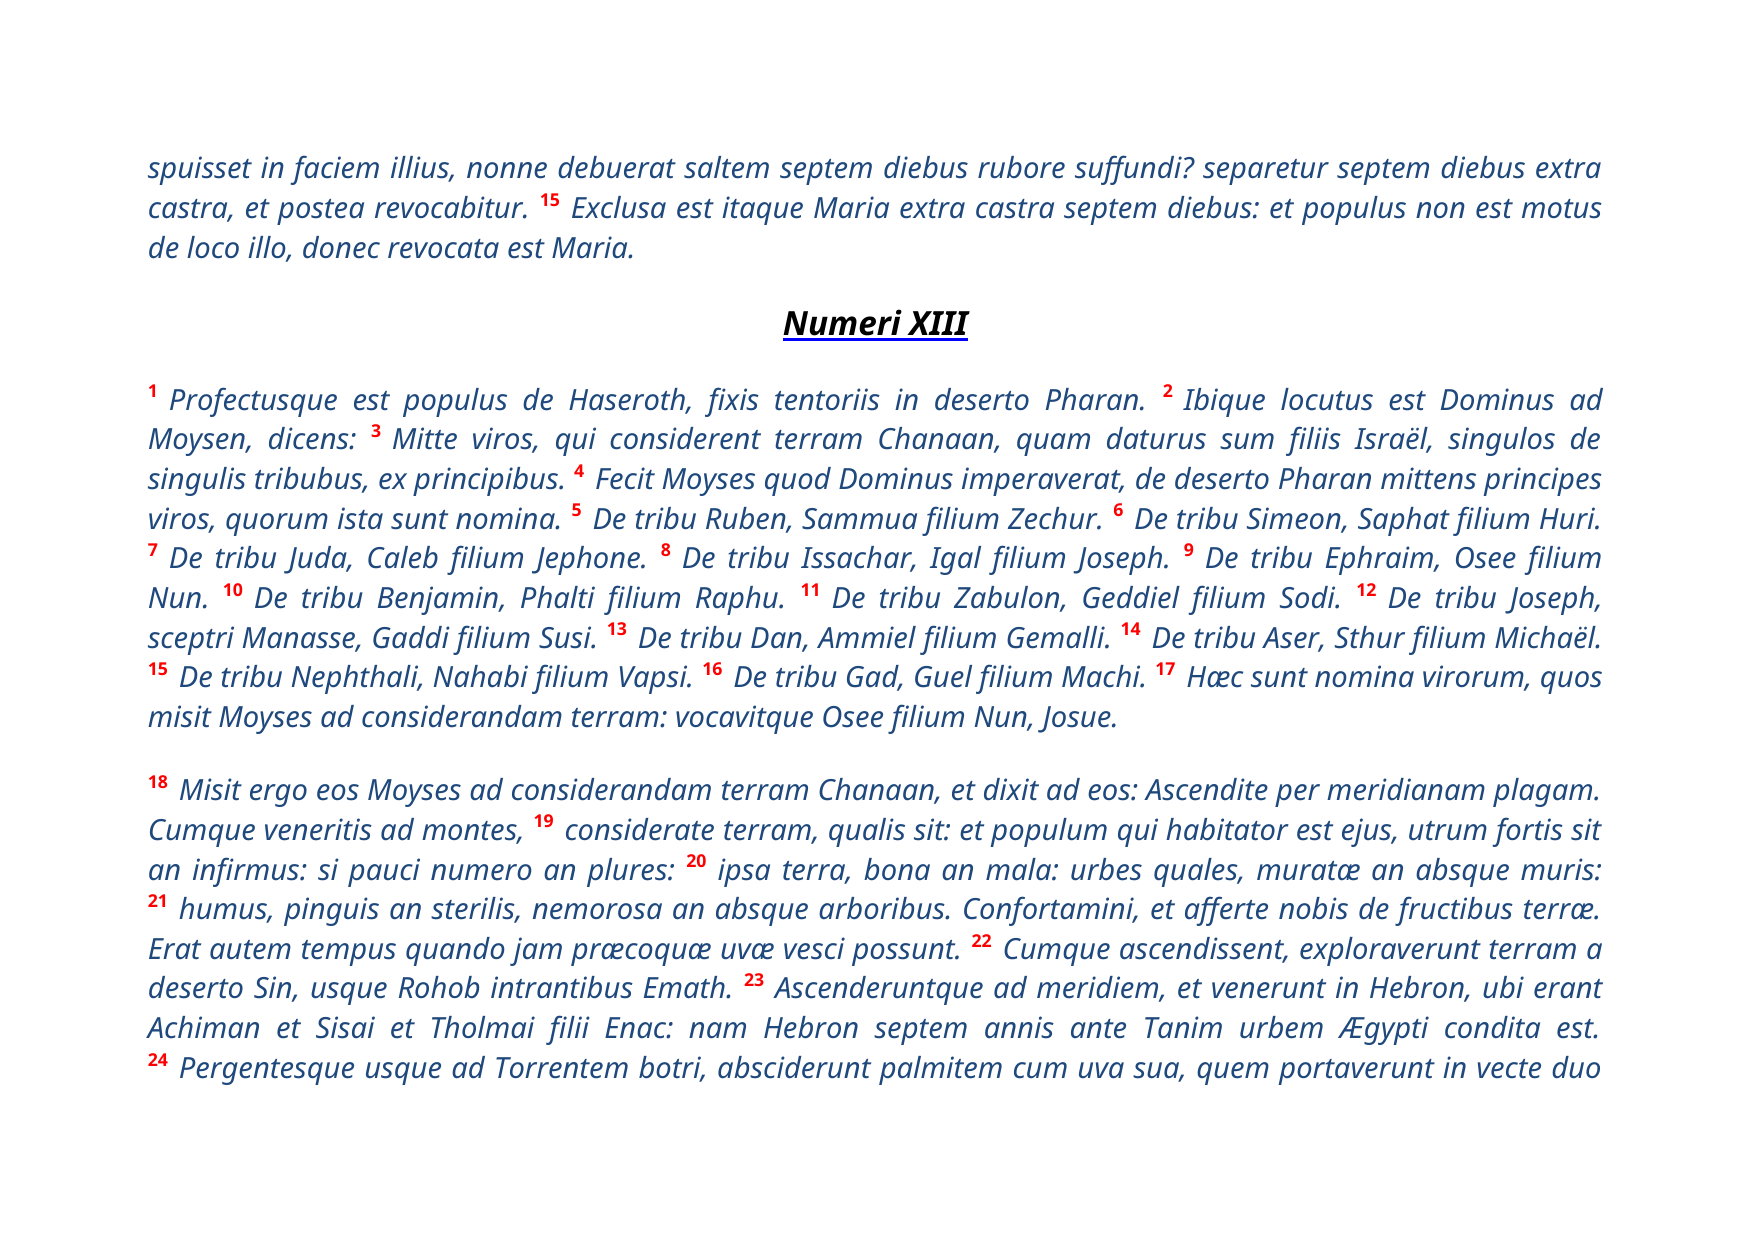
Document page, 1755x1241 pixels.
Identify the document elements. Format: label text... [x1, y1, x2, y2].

text Numeri XIII [148, 300, 1606, 346]
text 18 Misit ergo eos Moyses ad considerandam terram Chanaan, et dixit ad eos: Ascendite per meridianam plagam. Cumque veneritis ad montes, 19 considerate terram, qualis sit: et populum qui habitator est ejus, utrum fortis sit an infirmus: si pauci numero an plures: 20 ipsa terra, bona an mala: urbes quales, muratæ an absque muris: 21 humus, pinguis an sterilis, nemorosa an absque arboribus. Confortamini, et afferte nobis de fructibus terræ. Erat autem tempus quando jam præcoquæ uvæ vesci possunt. 22 Cumque ascendissent, exploraverunt terram a deserto Sin, usque Rohob intrantibus Emath. 23 Ascenderuntque ad meridiem, et venerunt in Hebron, ubi erant Achiman et Sisai et Tholmai filii Enac: nam Hebron septem annis ante Tanim urbem Ægypti condita est. 24 Pergentesque usque ad Torrentem botri, absciderunt palmitem cum uva sua, quem portaverunt in vecte duo [148, 769, 1606, 1087]
text spuisset in faciem illius, nonne debuerat saltem septem diebus rubore suffundi? separetur septem diebus extra castra, et postea revocabitur. 15 Exclusa est itaque Maria extra castra septem diebus: et populus non est motus de loco illo, donec revocata est Maria. [148, 148, 1606, 267]
text 1 Profectusque est populus de Haseroth, fixis tentoriis in deserto Pharan. 2 Ibique locutus est Dominus ad Moysen, dicens: 3 Mitte viros, qui considerent terram Chanaan, quam daturus sum filiis Israël, singulos de singulis tribubus, ex principibus. 4 Fecit Moyses quod Dominus imperaverat, de deserto Pharan mittens principes viros, quorum ista sunt nomina. 5 De tribu Ruben, Sammua filium Zechur. 6 De tribu Simeon, Saphat filium Huri. 7 De tribu Juda, Caleb filium Jephone. 8 De tribu Issachar, Igal filium Joseph. 9 De tribu Ephraim, Osee filium Nun. 10 De tribu Benjamin, Phalti filium Raphu. 11 De tribu Zabulon, Geddiel filium Sodi. 12 De tribu Joseph, sceptri Manasse, Gaddi filium Susi. 13 De tribu Dan, Ammiel filium Gemalli. 14 De tribu Aser, Sthur filium Michaël. 15 De tribu Nephthali, Nahabi filium Vapsi. 16 De tribu Gad, Guel filium Machi. 17 Hæc sunt nomina virorum, quos misit Moyses ad considerandam terram: vocavitque Osee filium Nun, Josue. [148, 379, 1606, 736]
